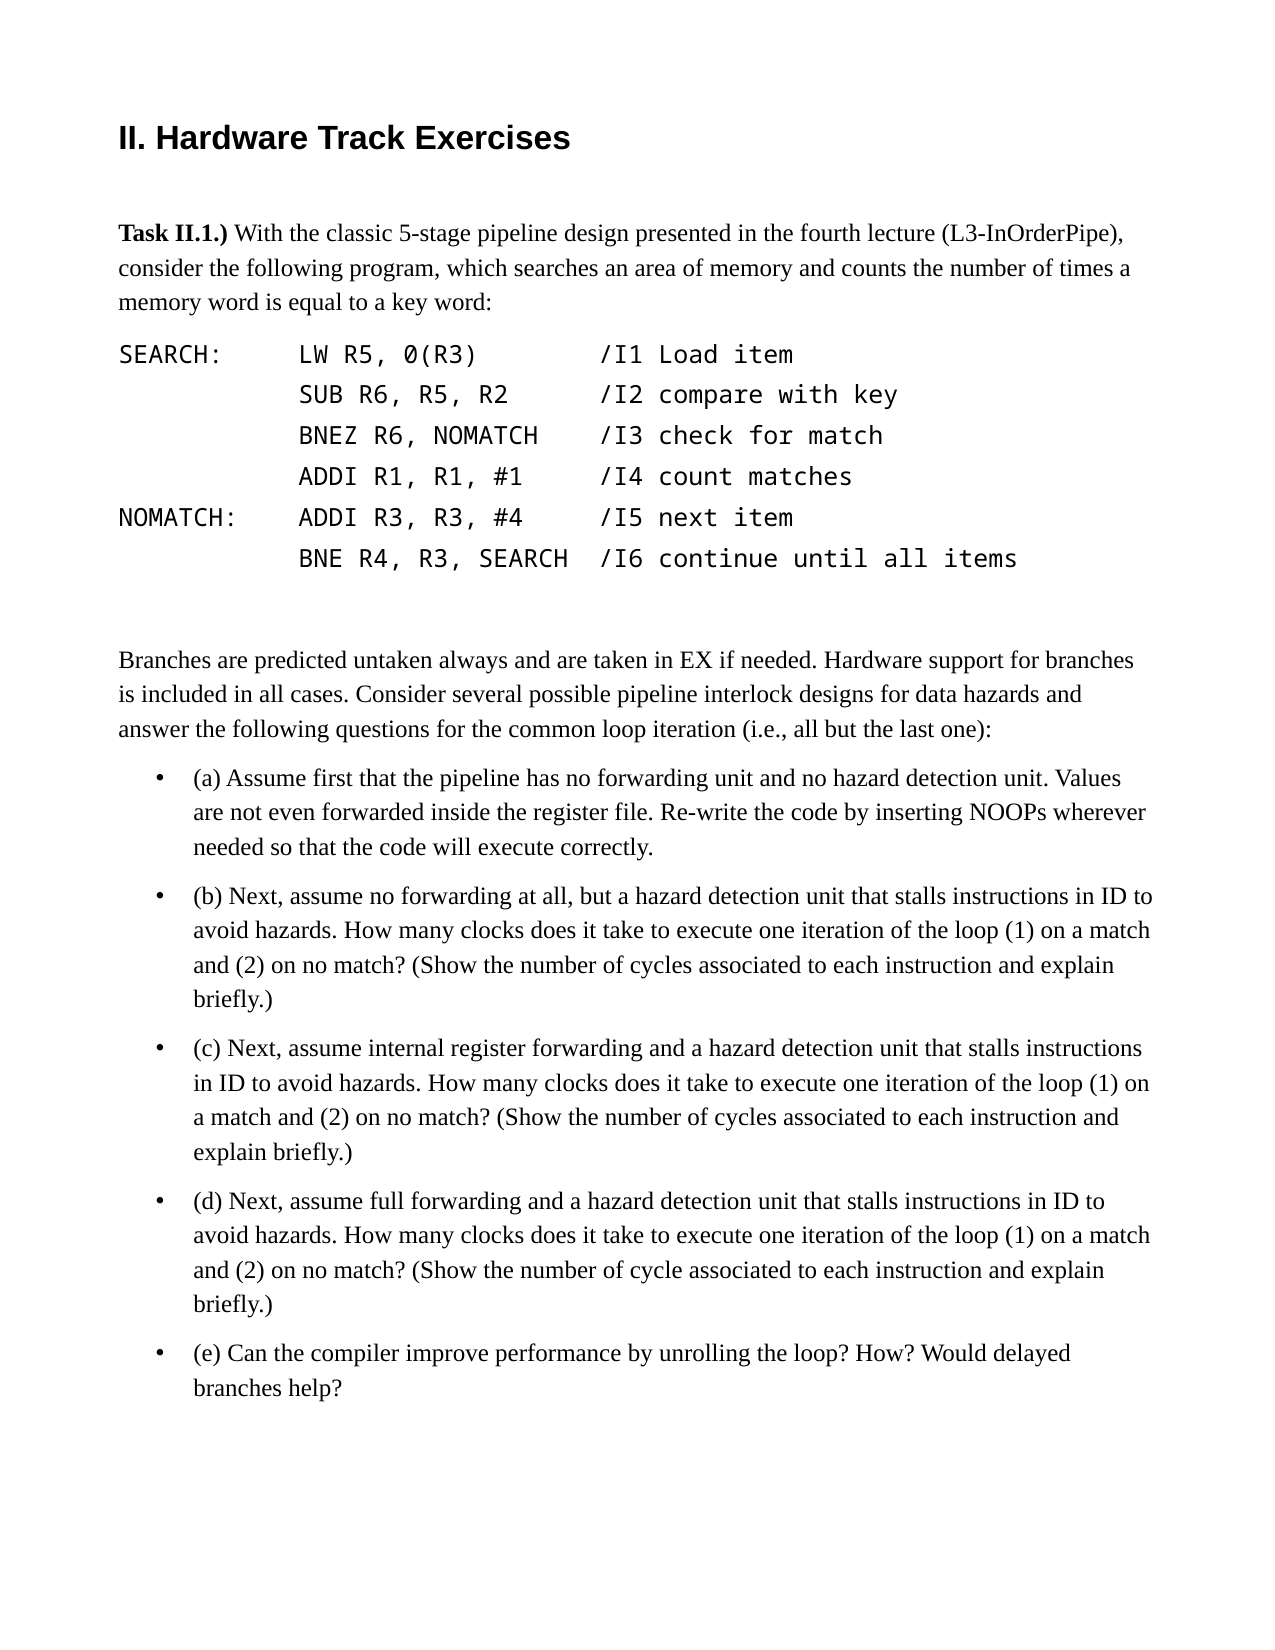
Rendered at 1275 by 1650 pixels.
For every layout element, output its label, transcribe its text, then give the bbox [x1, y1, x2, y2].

list (b) Next, assume no forwarding at all, but a hazard detection unit that stalls instructions in ID to avoid hazards. How many clocks does it take to execute one iteration of the loop (1) on a match and (2) on no match? (Show the number of cycles associated to each instruction and explain briefly.) [156, 881, 1157, 1013]
list (d) Next, assume full forwarding and a hazard detection unit that stalls instructions in ID to avoid hazards. How many clocks does it take to execute one iteration of the loop (1) on a match and (2) on no match? (Show the number of cycle associated to each instruction and explain briefly.) [156, 1186, 1157, 1318]
list (e) Can the compiler improve performance by unrolling the loop? How? Would delayed branches help? [156, 1338, 1157, 1402]
text SEARCH: LW R5, 0(R3) /I1 Load item SUB R6, R5, R2 /I2 compare with key BNEZ R6, NOMATCH /I3 check for match ADDI R1, R1, #1 /I4 count matches NOMATCH: ADDI R3, R3, #4 /I5 next item BNE R4, R3, SEARCH /I6 continue until all items [118, 336, 1157, 574]
text Branches are predicted untaken always and are taken in EX if needed. Hardware support for branches is included in all cases. Consider several possible pipeline interlock designs for data hazards and answer the following questions for the common loop iteration (i.e., all but the last one): [118, 645, 1157, 743]
subtitle II. Hardware Track Exercises [118, 118, 1157, 157]
list (a) Assume first that the pipeline has no forwarding unit and no hazard detection unit. Values are not even forwarded inside the register file. Re-write the code by inserting NOOPs wherever needed so that the code will execute correctly. [156, 763, 1157, 861]
list (c) Next, assume internal register forwarding and a hazard detection unit that stalls instructions in ID to avoid hazards. How many clocks does it take to execute one iteration of the loop (1) on a match and (2) on no match? (Show the number of cycles associated to each instruction and explain briefly.) [156, 1033, 1157, 1166]
text Task II.1.) With the classic 5-stage pipeline design presented in the fourth lecture (L3-InOrderPipe), consider the following program, which searches an area of memory and counts the number of times a memory word is equal to a key word: [118, 218, 1157, 316]
